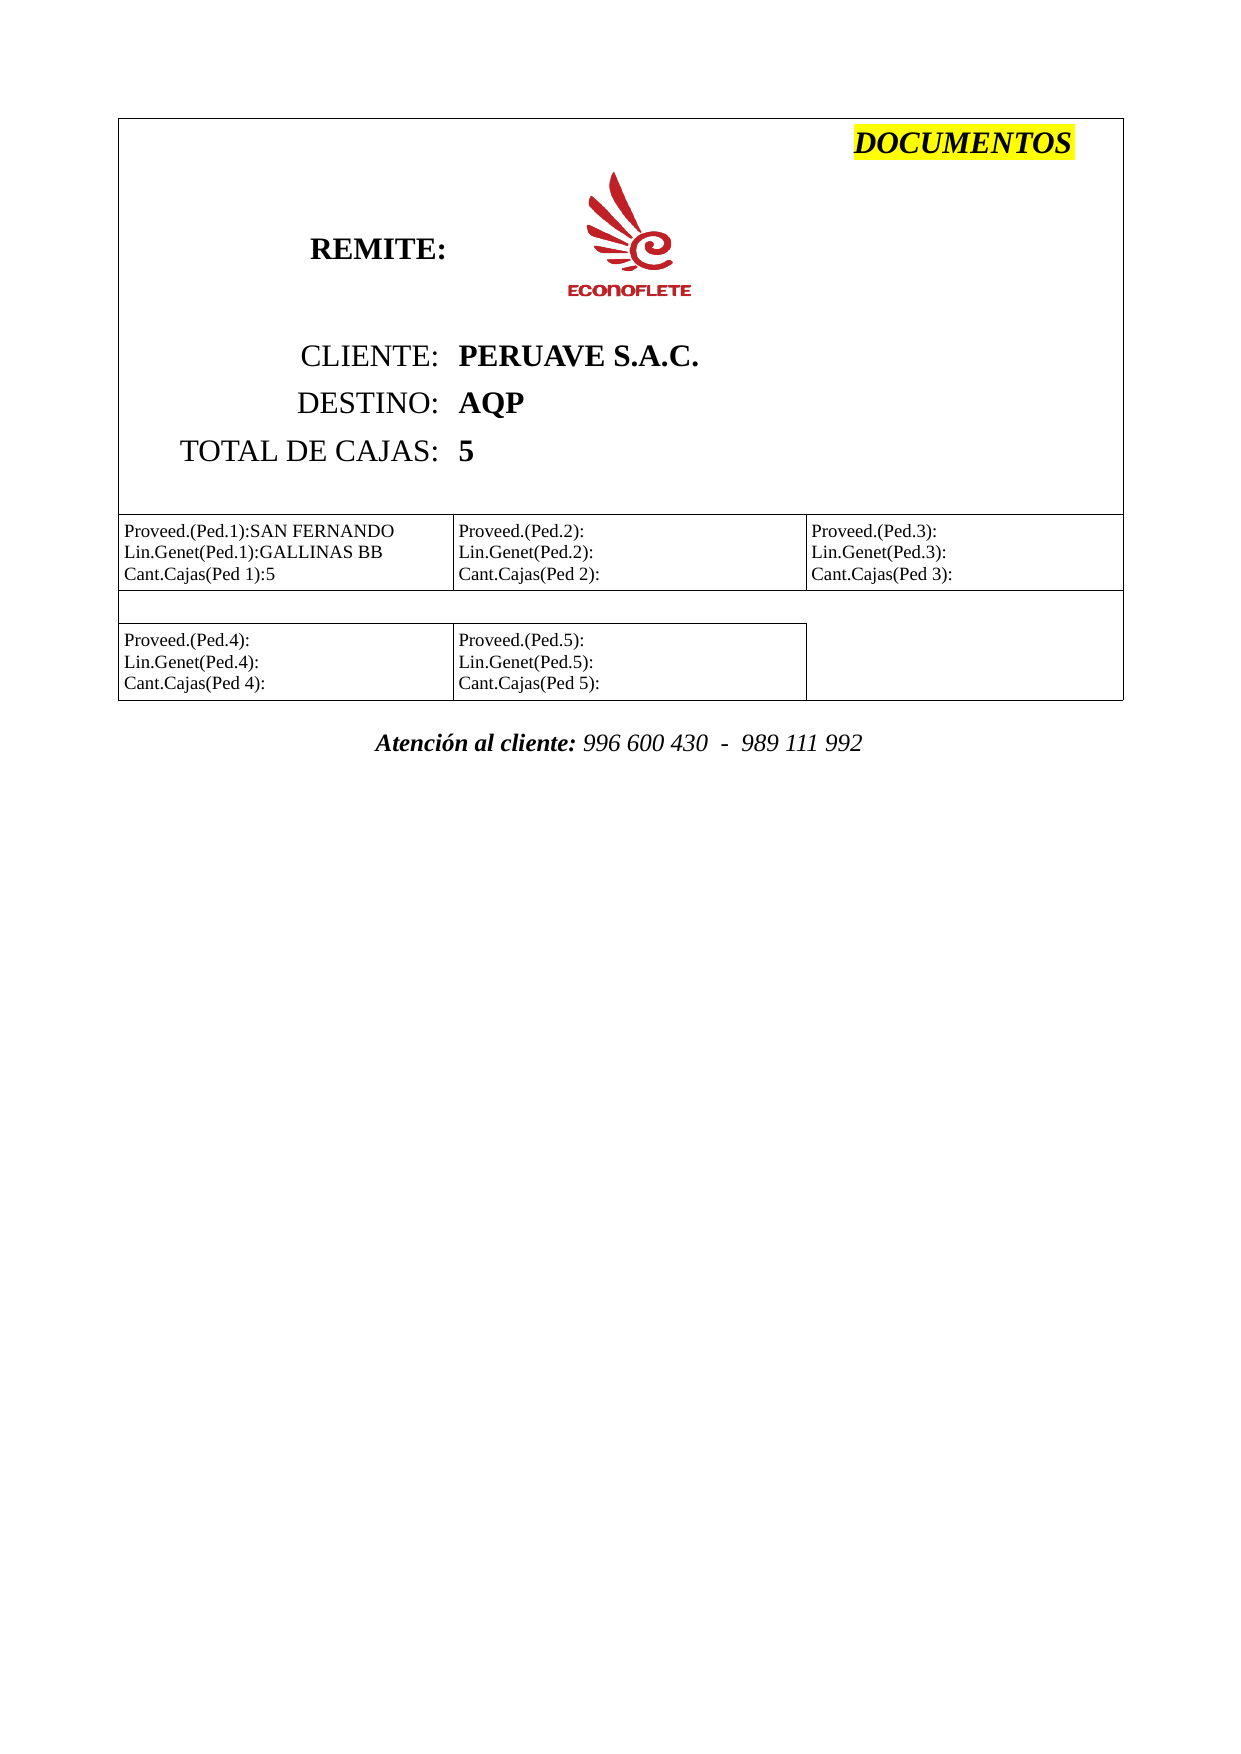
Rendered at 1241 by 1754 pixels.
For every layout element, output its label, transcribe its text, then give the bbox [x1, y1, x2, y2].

table_cell [453, 474, 806, 514]
table_cell [453, 166, 806, 332]
picture [552, 171, 707, 297]
table_cell [453, 591, 806, 623]
table_cell [806, 166, 1123, 332]
table_cell PERUAVE S.A.C. [453, 332, 1123, 379]
table_cell [807, 623, 1123, 699]
table_cell Proveed.(Ped.4): Lin.Genet(Ped.4): Cant.Cajas(Ped 4): [119, 624, 453, 699]
table_cell [119, 474, 453, 514]
table_cell Proveed.(Ped.5): Lin.Genet(Ped.5): Cant.Cajas(Ped 5): [454, 624, 806, 699]
table_cell 5 [453, 426, 1123, 474]
table_header [453, 119, 806, 166]
table_cell Proveed.(Ped.3): Lin.Genet(Ped.3): Cant.Cajas(Ped 3): [807, 515, 1123, 590]
table_cell TOTAL DE CAJAS: [119, 426, 453, 474]
table_cell CLIENTE: [119, 332, 453, 379]
table_header [119, 119, 453, 166]
table_cell [806, 474, 1123, 514]
table_cell AQP [453, 379, 806, 426]
table_cell [119, 591, 453, 623]
table_cell Proveed.(Ped.1):SAN FERNANDO Lin.Genet(Ped.1):GALLINAS BB Cant.Cajas(Ped 1):5 [119, 515, 453, 590]
table_cell DESTINO: [119, 379, 453, 426]
table_cell Proveed.(Ped.2): Lin.Genet(Ped.2): Cant.Cajas(Ped 2): [454, 515, 806, 590]
table_cell [806, 591, 1123, 623]
table_cell REMITE: [119, 166, 453, 332]
table_cell [806, 379, 1123, 426]
table_header DOCUMENTOS [806, 119, 1123, 166]
text Atención al cliente: 996 600 430 - 989 111 992 [118, 728, 1122, 757]
